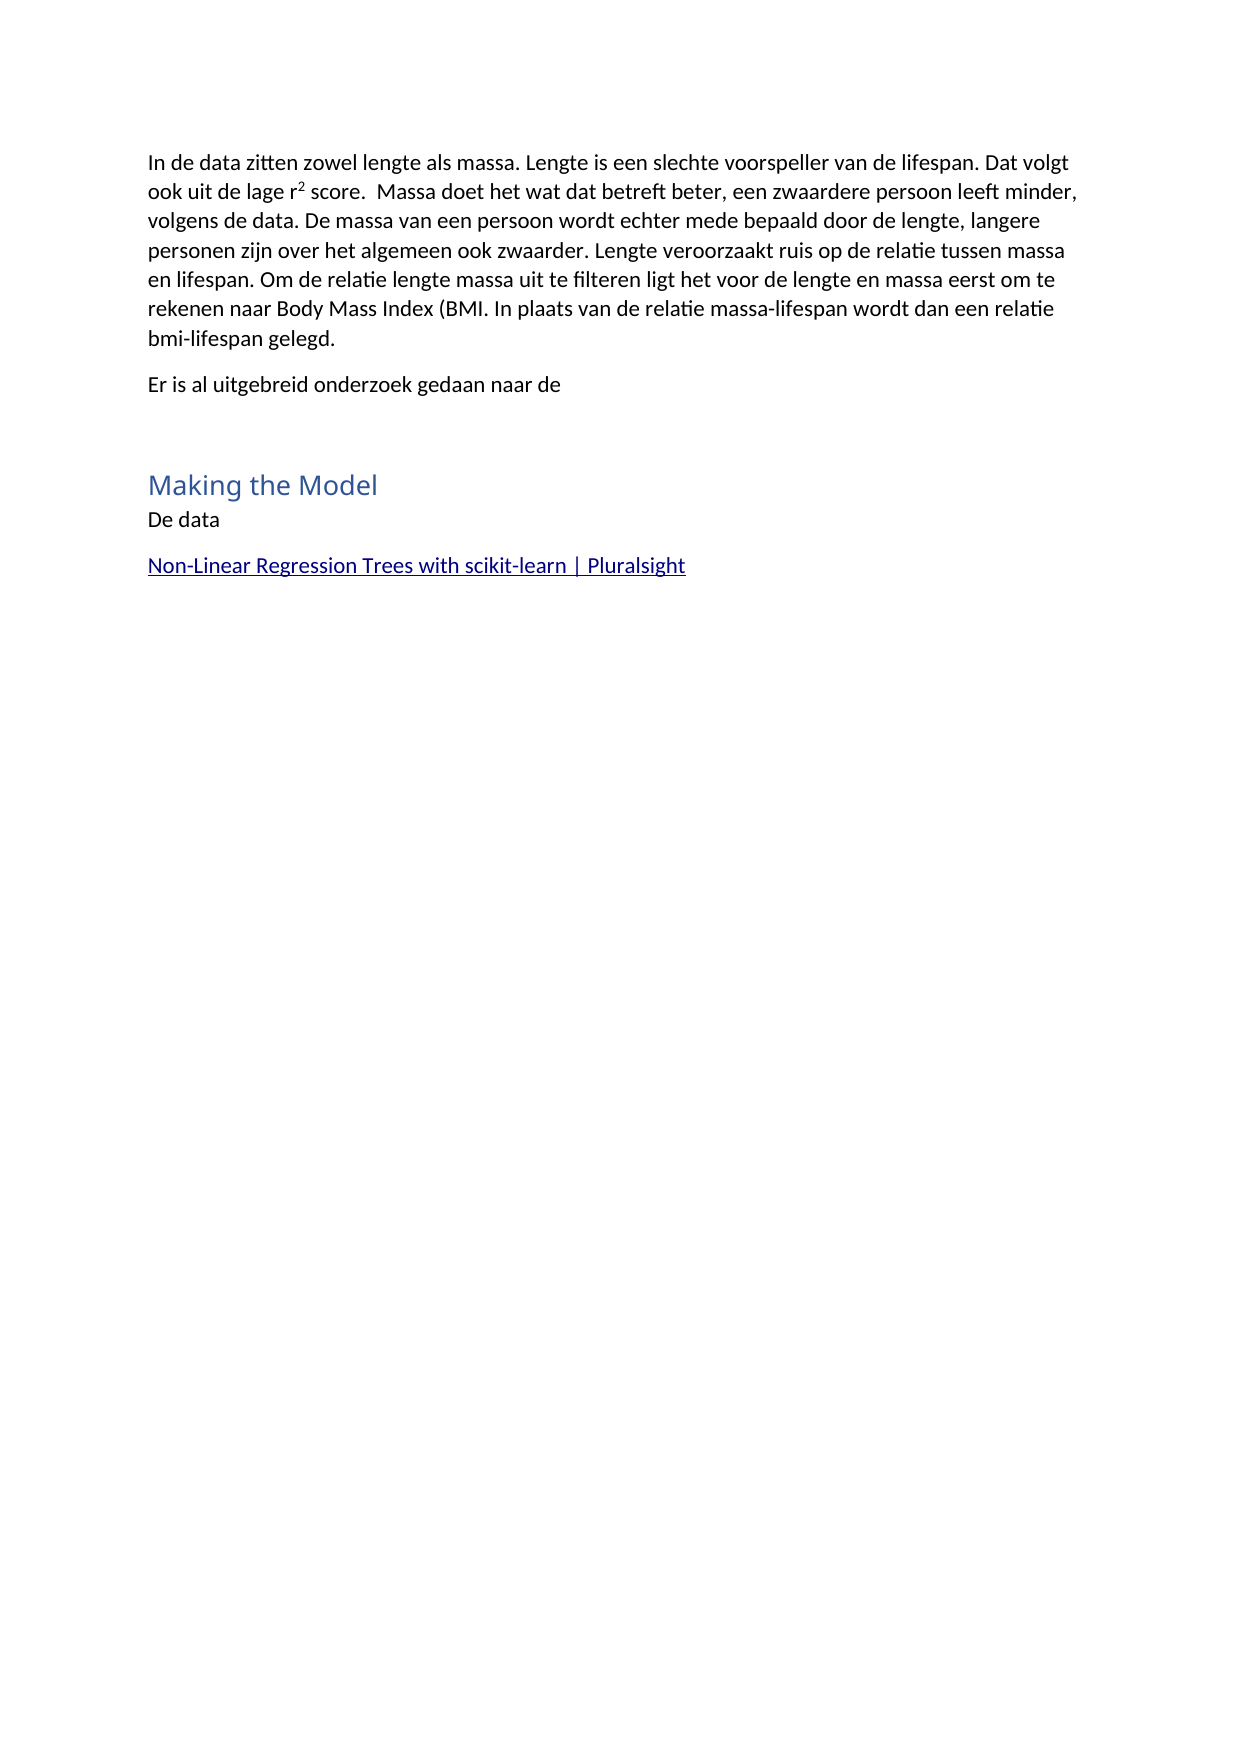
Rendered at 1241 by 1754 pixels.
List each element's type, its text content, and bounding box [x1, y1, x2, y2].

text De data [148, 505, 1093, 533]
text Er is al uitgebreid onderzoek gedaan naar de [148, 370, 1093, 398]
text Non-Linear Regression Trees with scikit-learn | Pluralsight [148, 551, 1093, 579]
subtitle Making the Model [148, 466, 1093, 503]
text In de data zitten zowel lengte als massa. Lengte is een slechte voorspeller van de lifespan. Dat volgt ook uit de lage r2 score. Massa doet het wat dat betreft beter, een zwaardere persoon leeft minder, volgens de data. De massa van een persoon wordt echter mede bepaald door de lengte, langere personen zijn over het algemeen ook zwaarder. Lengte veroorzaakt ruis op de relatie tussen massa en lifespan. Om de relatie lengte massa uit te filteren ligt het voor de lengte en massa eerst om te rekenen naar Body Mass Index (BMI. In plaats van de relatie massa-lifespan wordt dan een relatie bmi-lifespan gelegd. [148, 148, 1093, 352]
